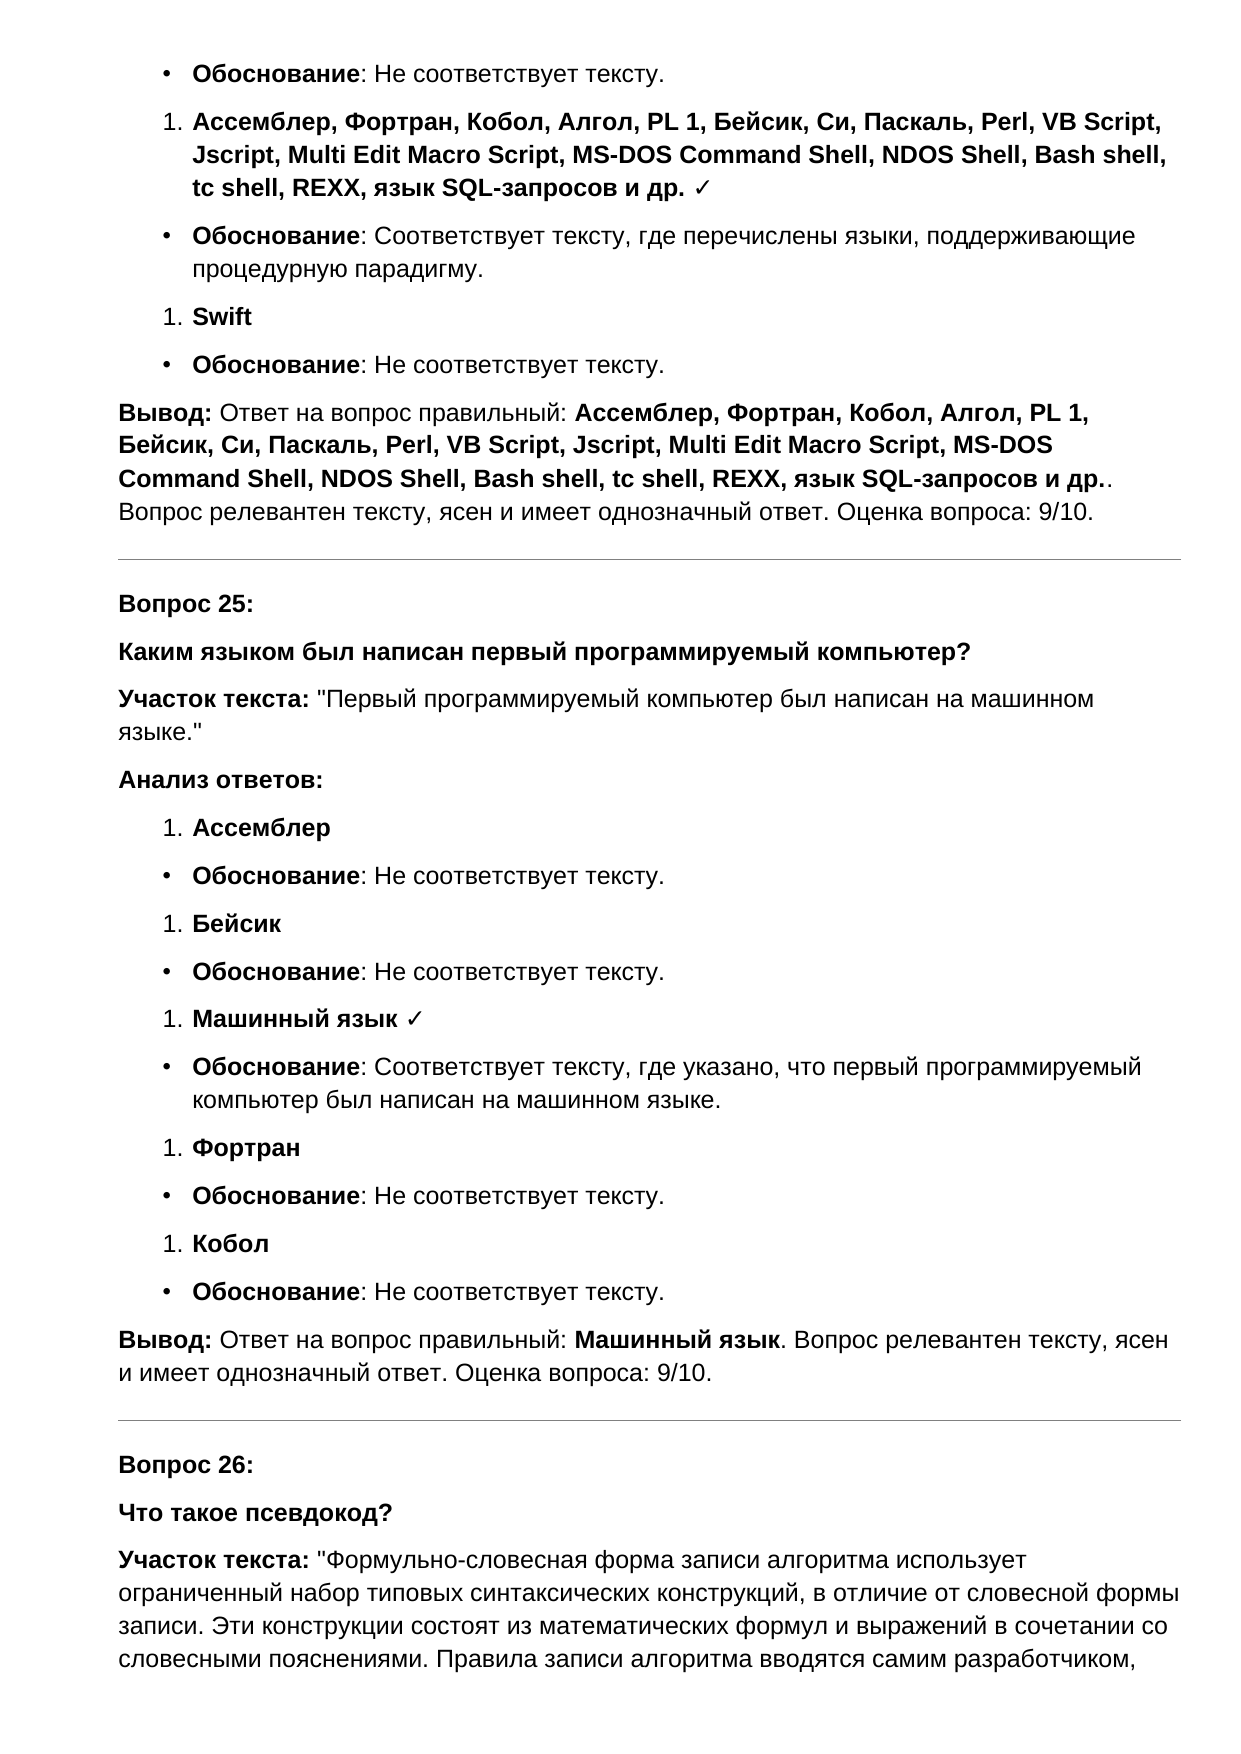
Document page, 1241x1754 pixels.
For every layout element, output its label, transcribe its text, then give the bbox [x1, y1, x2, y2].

text Каким языком был написан первый программируемый компьютер? [118, 636, 1181, 665]
list Обоснование: Не соответствует тексту. [162, 1181, 1181, 1210]
subtitle Вопрос 25: [118, 589, 1181, 617]
list Бейсик [162, 909, 1181, 937]
list Кобол [162, 1229, 1181, 1258]
list Обоснование: Соответствует тексту, где указано, что первый программируемый компьютер был написан на машинном языке. [162, 1052, 1181, 1114]
text Вывод: Ответ на вопрос правильный: Машинный язык. Вопрос релевантен тексту, ясен и имеет однозначный ответ. Оценка вопроса: 9/10. [118, 1324, 1181, 1386]
list Обоснование: Не соответствует тексту. [162, 59, 1181, 88]
list Ассемблер, Фортран, Кобол, Алгол, PL 1, Бейсик, Си, Паскаль, Perl, VB Script, Jscript, Multi Edit Macro Script, MS-DOS Command Shell, NDOS Shell, Bash shell, tc shell, REXX, язык SQL-запросов и др. ✓ [162, 107, 1181, 202]
list Машинный язык ✓ [162, 1004, 1181, 1033]
text Участок текста: "Первый программируемый компьютер был написан на машинном языке." [118, 684, 1181, 746]
list Обоснование: Не соответствует тексту. [162, 1277, 1181, 1306]
list Swift [162, 302, 1181, 331]
text Что такое псевдокод? [118, 1497, 1181, 1526]
list Ассемблер [162, 813, 1181, 842]
text Вывод: Ответ на вопрос правильный: Ассемблер, Фортран, Кобол, Алгол, PL 1, Бейсик, Си, Паскаль, Perl, VB Script, Jscript, Multi Edit Macro Script, MS-DOS Command Shell, NDOS Shell, Bash shell, tc shell, REXX, язык SQL-запросов и др.. Вопрос релевантен тексту, ясен и имеет однозначный ответ. Оценка вопроса: 9/10. [118, 397, 1181, 525]
text Анализ ответов: [118, 765, 1181, 794]
list Обоснование: Не соответствует тексту. [162, 349, 1181, 378]
list Фортран [162, 1133, 1181, 1162]
subtitle Вопрос 26: [118, 1450, 1181, 1478]
text Участок текста: "Формульно-словесная форма записи алгоритма использует ограниченный набор типовых синтаксических конструкций, в отличие от словесной формы записи. Эти конструкции состоят из математических формул и выражений в сочетании со словесными пояснениями. Правила записи алгоритма вводятся самим разработчиком, [118, 1545, 1181, 1673]
list Обоснование: Соответствует тексту, где перечислены языки, поддерживающие процедурную парадигму. [162, 221, 1181, 283]
list Обоснование: Не соответствует тексту. [162, 861, 1181, 889]
list Обоснование: Не соответствует тексту. [162, 956, 1181, 985]
